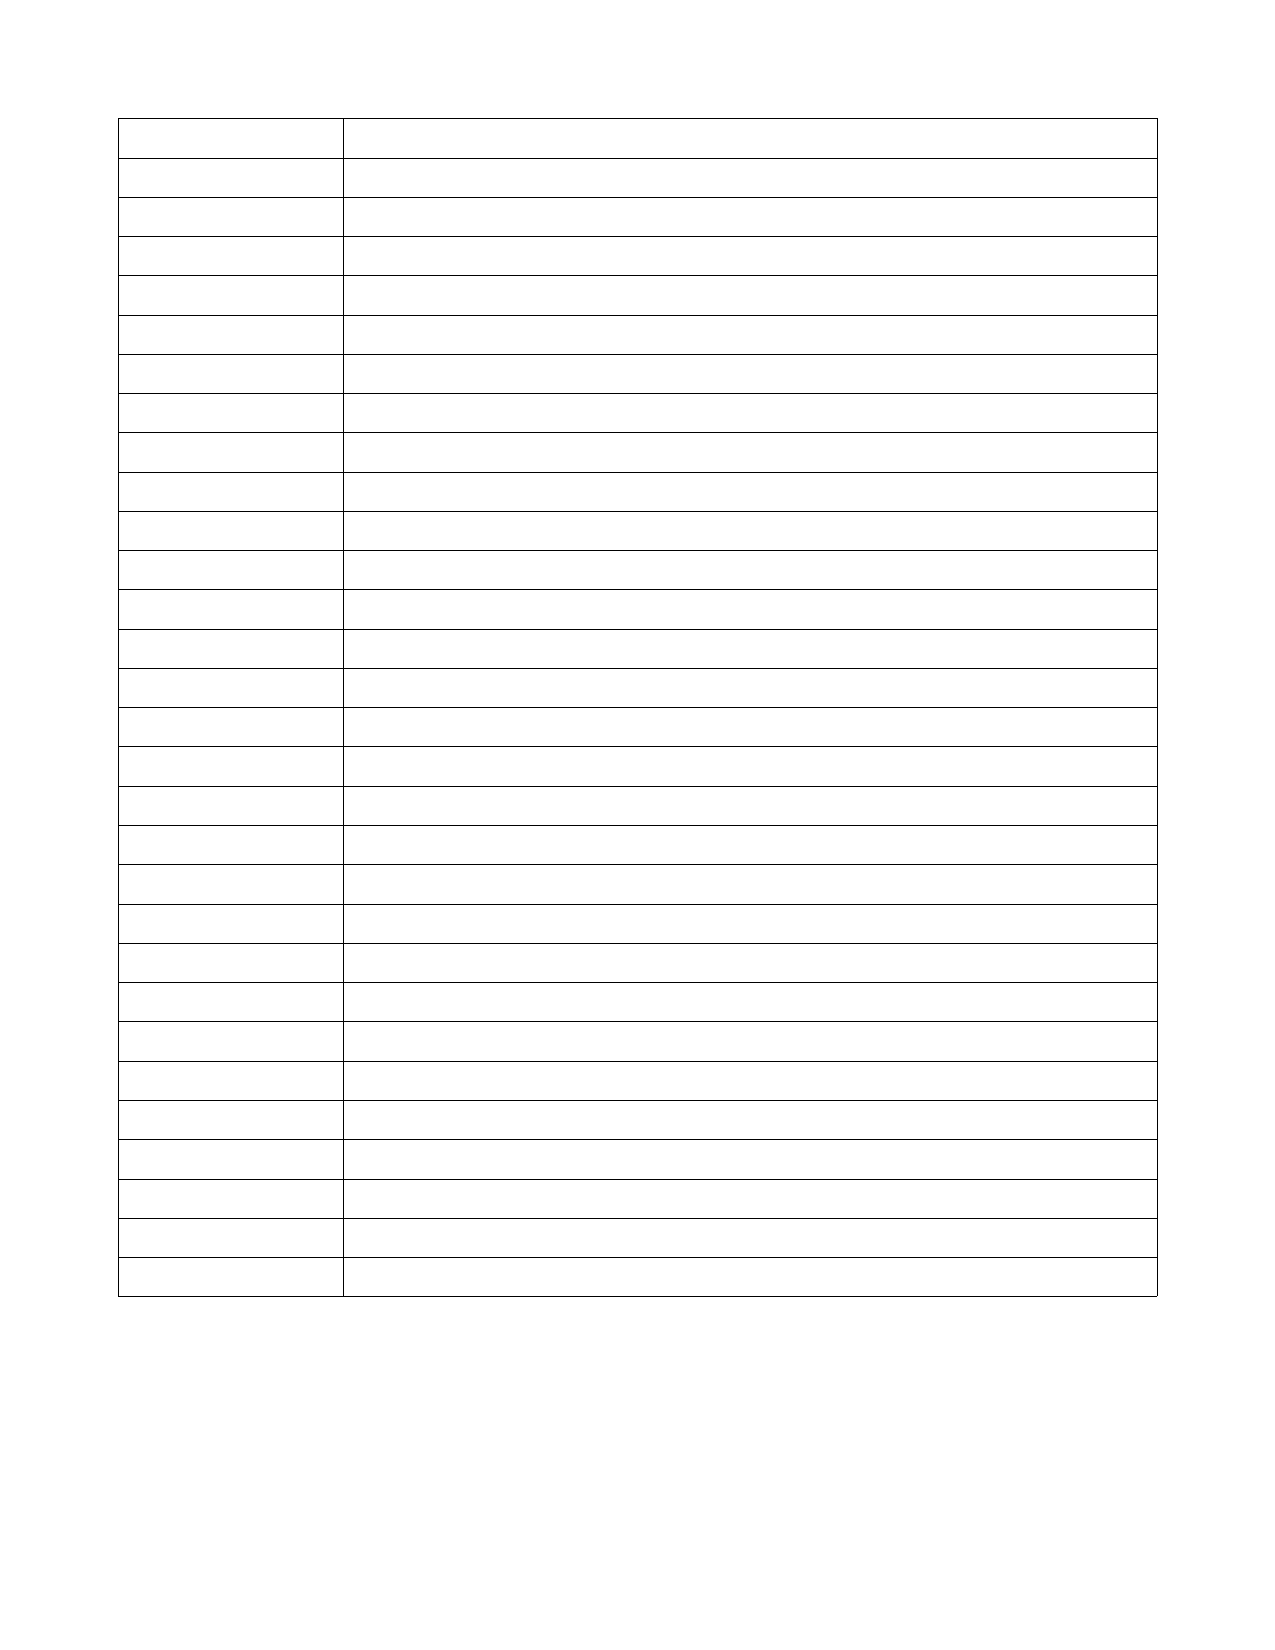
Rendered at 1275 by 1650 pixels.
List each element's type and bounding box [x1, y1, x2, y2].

table_cell [344, 669, 1157, 707]
table_cell [119, 787, 343, 825]
table_cell [119, 433, 343, 472]
table_cell [119, 826, 343, 864]
table_cell [344, 983, 1157, 1021]
table_cell [344, 355, 1157, 393]
table_cell [119, 119, 343, 157]
table_cell [344, 905, 1157, 943]
table_cell [119, 669, 343, 707]
table_cell [344, 276, 1157, 314]
table_cell [344, 747, 1157, 786]
table_cell [119, 865, 343, 903]
table_cell [119, 394, 343, 432]
table_cell [344, 787, 1157, 825]
table_cell [119, 237, 343, 275]
table_cell [344, 1101, 1157, 1139]
table_cell [344, 1258, 1157, 1296]
table_cell [119, 944, 343, 982]
table_cell [119, 1062, 343, 1100]
table_cell [119, 1258, 343, 1296]
table_cell [119, 276, 343, 314]
table_cell [344, 159, 1157, 197]
table_cell [119, 473, 343, 511]
table_cell [119, 590, 343, 629]
table_cell [344, 944, 1157, 982]
table_cell [344, 316, 1157, 354]
table_cell [344, 1062, 1157, 1100]
table_cell [119, 983, 343, 1021]
table_cell [119, 1219, 343, 1257]
table_cell [344, 865, 1157, 903]
table_cell [344, 394, 1157, 432]
table_cell [119, 905, 343, 943]
table_cell [344, 551, 1157, 589]
table_cell [119, 159, 343, 197]
table_cell [344, 433, 1157, 472]
table_cell [119, 512, 343, 550]
table_cell [344, 1180, 1157, 1218]
table_cell [344, 826, 1157, 864]
table_cell [119, 630, 343, 668]
table_cell [119, 1101, 343, 1139]
table_cell [344, 1219, 1157, 1257]
table_cell [344, 1140, 1157, 1178]
table_cell [344, 119, 1157, 157]
table_cell [344, 512, 1157, 550]
table_cell [119, 1140, 343, 1178]
table_cell [344, 473, 1157, 511]
table_cell [119, 747, 343, 786]
table_cell [344, 708, 1157, 746]
table_cell [344, 590, 1157, 629]
table_cell [344, 1022, 1157, 1061]
table_cell [119, 551, 343, 589]
table_cell [119, 708, 343, 746]
table_cell [344, 198, 1157, 236]
table_cell [119, 1022, 343, 1061]
table_cell [119, 1180, 343, 1218]
table_cell [119, 355, 343, 393]
table_cell [119, 198, 343, 236]
table_cell [119, 316, 343, 354]
table_cell [344, 630, 1157, 668]
table_cell [344, 237, 1157, 275]
